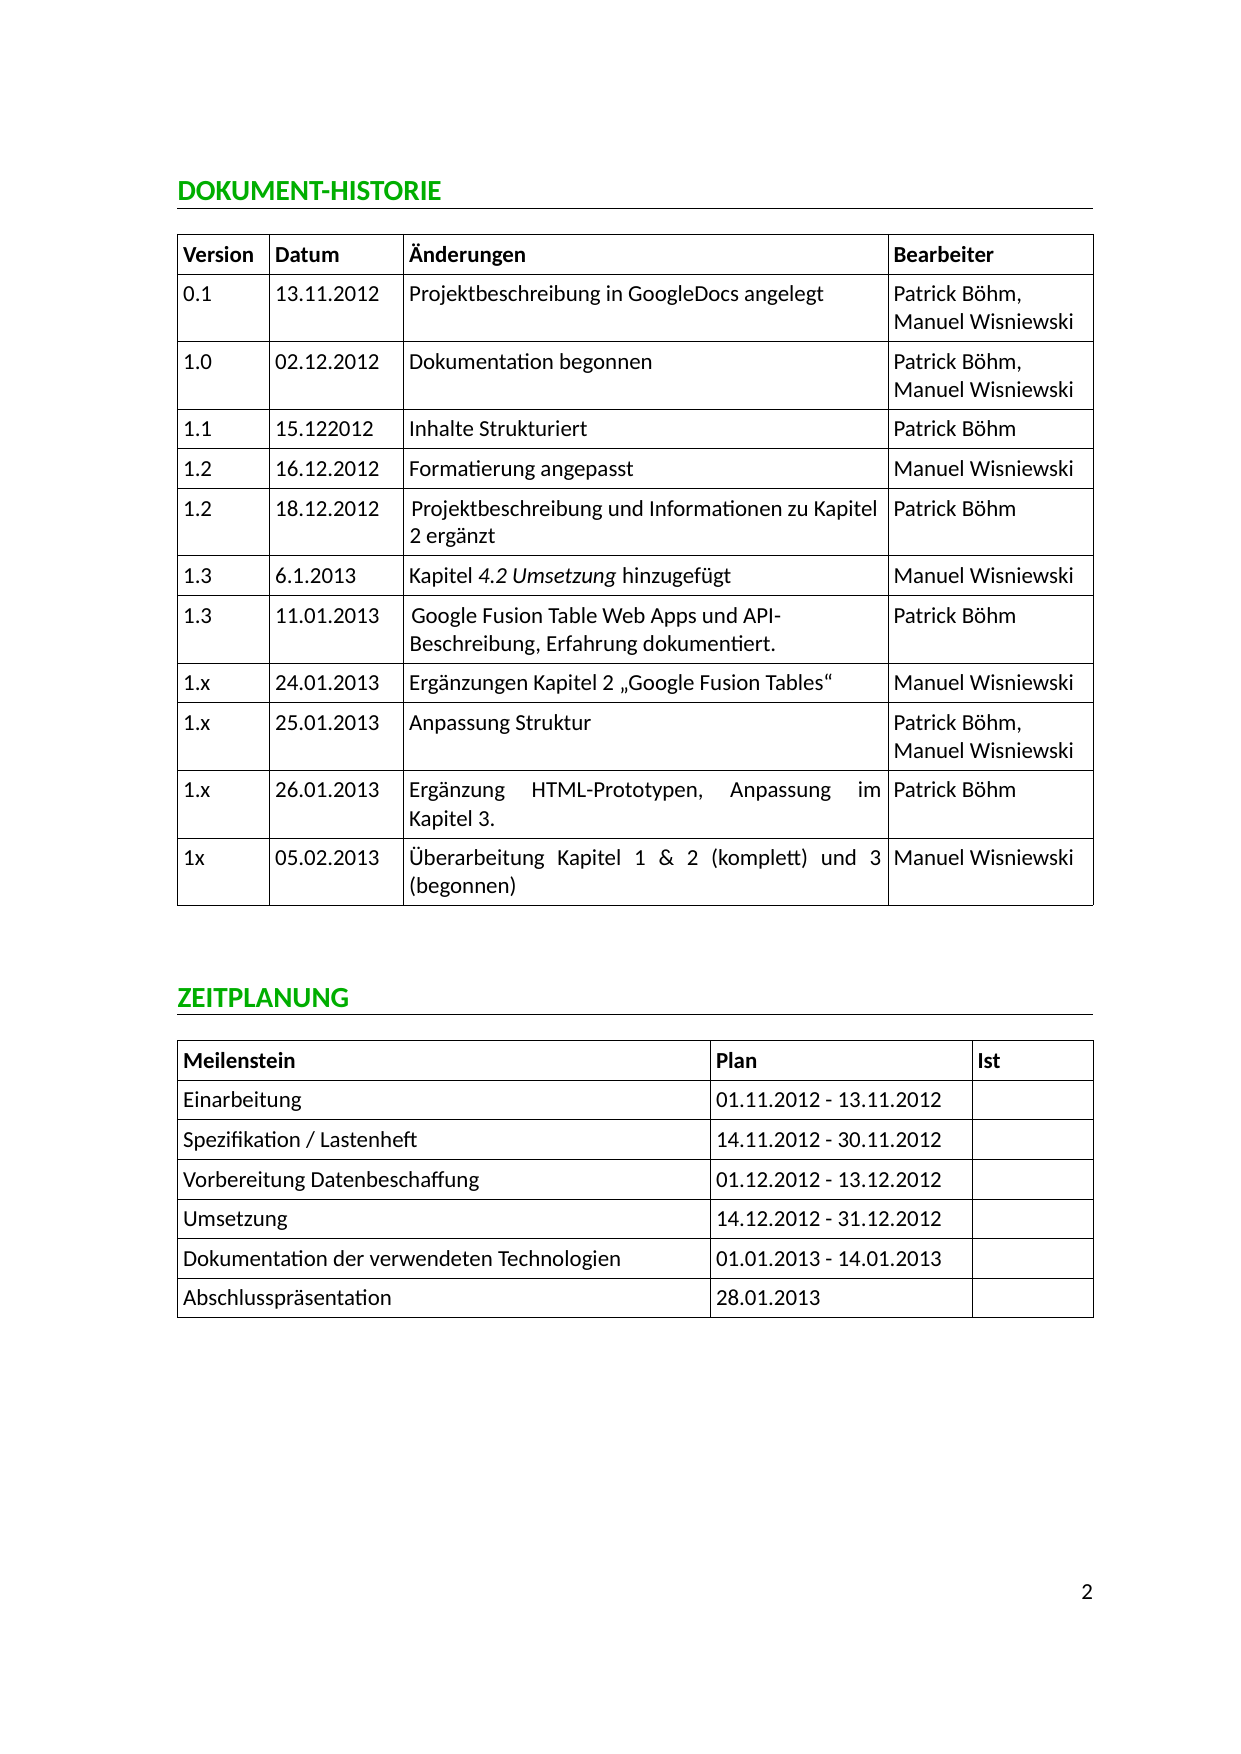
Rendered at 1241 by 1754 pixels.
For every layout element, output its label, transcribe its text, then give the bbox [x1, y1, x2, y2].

text Zeitplanung [177, 979, 1093, 1014]
table_cell Umsetzung [178, 1200, 710, 1238]
table_cell [973, 1160, 1093, 1198]
table_cell 1.0 [178, 342, 269, 409]
table_cell Patrick Böhm [889, 771, 1093, 837]
table_cell 01.12.2012 - 13.12.2012 [711, 1160, 972, 1198]
table_cell 01.11.2012 - 13.11.2012 [711, 1081, 972, 1119]
text Dokument-Historie [177, 172, 1093, 208]
table_cell 0.1 [178, 275, 269, 341]
table_cell Dokumentation begonnen [404, 342, 888, 409]
table_cell Vorbereitung Datenbeschaffung [178, 1160, 710, 1198]
table_cell 14.11.2012 - 30.11.2012 [711, 1120, 972, 1159]
table_cell Überarbeitung Kapitel 1 & 2 (komplett) und 3 (begonnen) [404, 839, 888, 905]
table_cell 1.x [178, 664, 269, 702]
table_cell Spezifikation / Lastenheft [178, 1120, 710, 1159]
table_cell Einarbeitung [178, 1081, 710, 1119]
table_cell Google Fusion Table Web Apps und API-Beschreibung, Erfahrung dokumentiert. [404, 596, 888, 663]
table_cell 05.02.2013 [270, 839, 403, 905]
table_cell 24.01.2013 [270, 664, 403, 702]
table_cell [973, 1239, 1093, 1278]
table_cell Patrick Böhm, Manuel Wisniewski [889, 703, 1093, 770]
table_cell 26.01.2013 [270, 771, 403, 837]
table_header Meilenstein [178, 1041, 710, 1080]
table_cell Projektbeschreibung in GoogleDocs angelegt [404, 275, 888, 341]
table_cell 15.122012 [270, 410, 403, 448]
table_cell Abschlusspräsentation [178, 1279, 710, 1317]
table_cell 1.1 [178, 410, 269, 448]
table_cell Kapitel 4.2 Umsetzung hinzugefügt [404, 556, 888, 595]
table_cell 1.3 [178, 596, 269, 663]
table_cell 13.11.2012 [270, 275, 403, 341]
table_cell 14.12.2012 - 31.12.2012 [711, 1200, 972, 1238]
table_cell Projektbeschreibung und Informationen zu Kapitel 2 ergänzt [404, 489, 888, 555]
table_cell Formatierung angepasst [404, 449, 888, 488]
table_header Änderungen [404, 235, 888, 273]
table_cell 1.x [178, 771, 269, 837]
table_cell 01.01.2013 - 14.01.2013 [711, 1239, 972, 1278]
table_cell Ergänzungen Kapitel 2 „Google Fusion Tables“ [404, 664, 888, 702]
table_cell Manuel Wisniewski [889, 839, 1093, 905]
table_cell [973, 1120, 1093, 1159]
table_cell 1.2 [178, 449, 269, 488]
table_cell Patrick Böhm [889, 596, 1093, 663]
table_cell Patrick Böhm, Manuel Wisniewski [889, 342, 1093, 409]
table_cell 1x [178, 839, 269, 905]
table_cell [973, 1081, 1093, 1119]
table_header Plan [711, 1041, 972, 1080]
table_cell 25.01.2013 [270, 703, 403, 770]
table_cell Manuel Wisniewski [889, 556, 1093, 595]
table_cell Patrick Böhm [889, 410, 1093, 448]
table_cell Patrick Böhm [889, 489, 1093, 555]
table_header Datum [270, 235, 403, 273]
table_cell Dokumentation der verwendeten Technologien [178, 1239, 710, 1278]
table_header Ist [973, 1041, 1093, 1080]
table_header Bearbeiter [889, 235, 1093, 273]
table_header Version [178, 235, 269, 273]
table_cell 6.1.2013 [270, 556, 403, 595]
table_cell Patrick Böhm, Manuel Wisniewski [889, 275, 1093, 341]
table_cell [973, 1279, 1093, 1317]
table_cell 18.12.2012 [270, 489, 403, 555]
table_cell [973, 1200, 1093, 1238]
table_cell 16.12.2012 [270, 449, 403, 488]
table_cell Manuel Wisniewski [889, 449, 1093, 488]
table_cell Manuel Wisniewski [889, 664, 1093, 702]
table_cell 1.2 [178, 489, 269, 555]
table_cell 11.01.2013 [270, 596, 403, 663]
table_cell 1.x [178, 703, 269, 770]
table_cell 1.3 [178, 556, 269, 595]
table_cell Anpassung Struktur [404, 703, 888, 770]
table_cell Inhalte Strukturiert [404, 410, 888, 448]
table_cell 28.01.2013 [711, 1279, 972, 1317]
table_cell 02.12.2012 [270, 342, 403, 409]
table_cell Ergänzung HTML-Prototypen, Anpassung im Kapitel 3. [404, 771, 888, 837]
